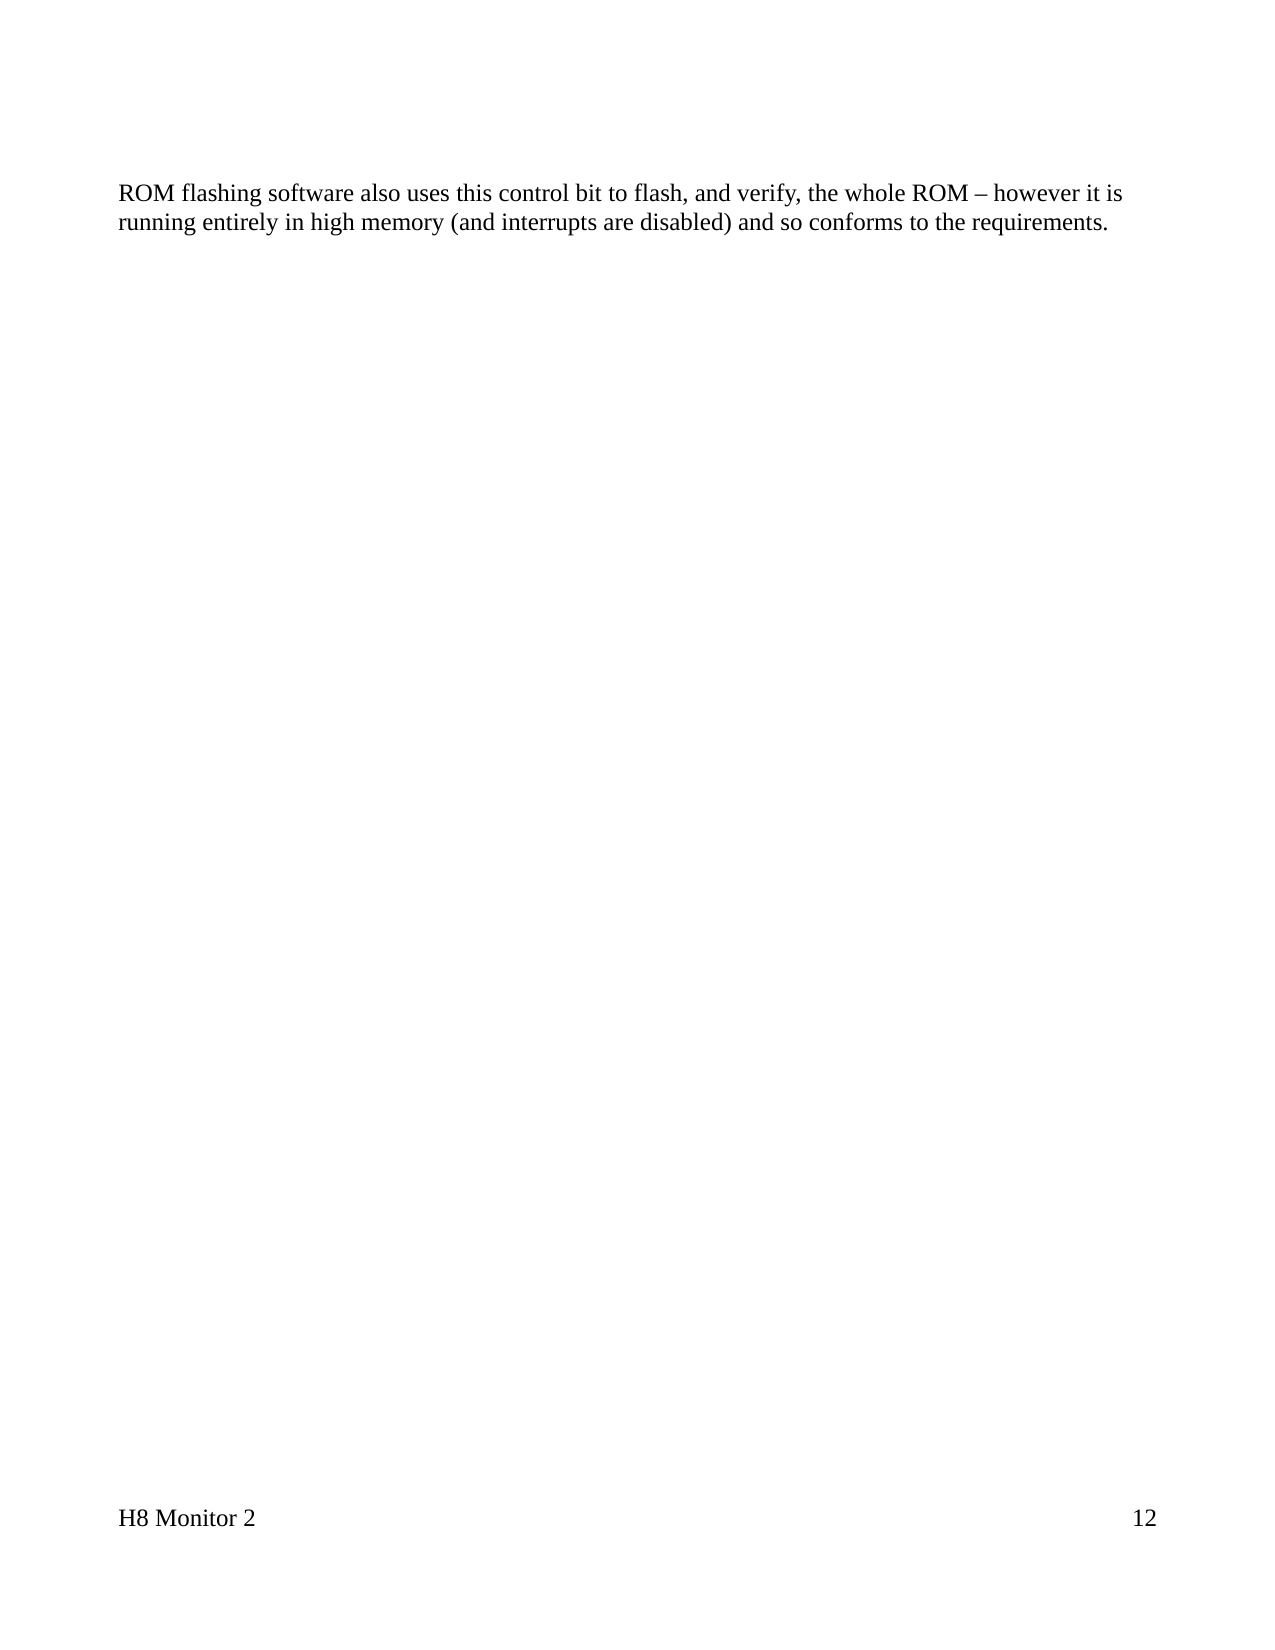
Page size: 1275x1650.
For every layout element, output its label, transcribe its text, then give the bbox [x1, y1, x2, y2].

text ROM flashing software also uses this control bit to flash, and verify, the whole ROM – however it is running entirely in high memory (and interrupts are disabled) and so conforms to the requirements. [118, 178, 1157, 236]
